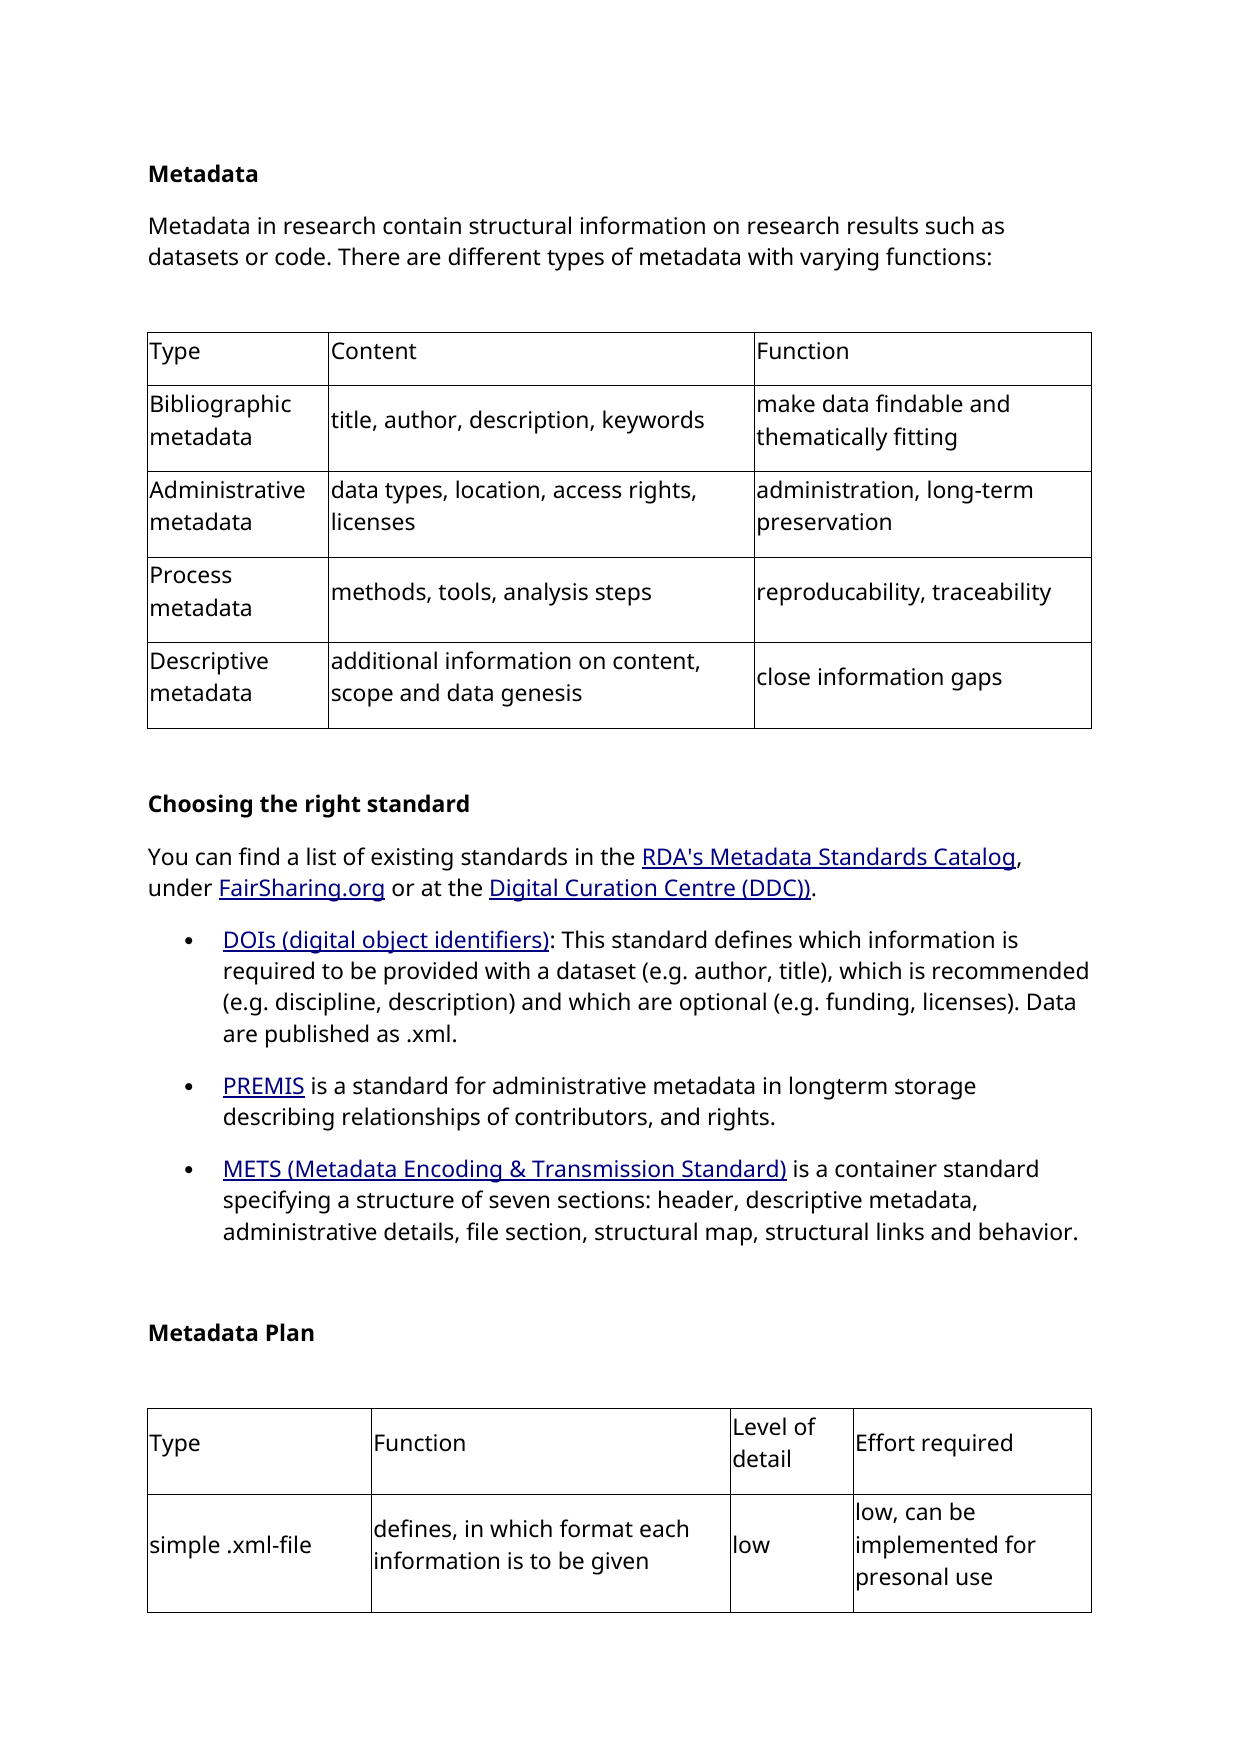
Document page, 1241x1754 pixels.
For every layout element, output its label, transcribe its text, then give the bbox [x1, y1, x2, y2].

table_cell data types, location, access rights, licenses [329, 472, 754, 557]
text Metadata Plan [148, 1317, 1093, 1348]
table_header Level of detail [731, 1409, 853, 1494]
table_cell methods, tools, analysis steps [329, 558, 754, 642]
table_cell Bibliographic metadata [148, 386, 328, 471]
table_cell additional information on content, scope and data genesis [329, 643, 754, 728]
table_cell simple .xml-file [148, 1495, 371, 1612]
table_cell title, author, description, keywords [329, 386, 754, 471]
subtitle Metadata [148, 158, 1093, 189]
table_cell close information gaps [755, 643, 1091, 728]
text Metadata in research contain structural information on research results such as datasets or code. There are different types of metadata with varying functions: [148, 210, 1093, 273]
table_cell administration, long-term preservation [755, 472, 1091, 557]
list DOIs (digital object identifiers): This standard defines which information is required to be provided with a dataset (e.g. author, title), which is recommended (e.g. discipline, description) and which are optional (e.g. funding, licenses). Data are published as .xml. [185, 924, 1093, 1049]
table_header Effort required [854, 1409, 1091, 1494]
table_cell Process metadata [148, 558, 328, 642]
list METS (Metadata Encoding & Transmission Standard) is a container standard specifying a structure of seven sections: header, descriptive metadata, administrative details, file section, structural map, structural links and behavior. [185, 1153, 1093, 1247]
text You can find a list of existing standards in the RDA's Metadata Standards Catalog, under FairSharing.org or at the Digital Curation Centre (DDC)). [148, 841, 1093, 903]
table_cell reproducability, traceability [755, 558, 1091, 642]
table_header Function [372, 1409, 730, 1494]
table_cell low [731, 1495, 853, 1612]
table_header Type [148, 1409, 371, 1494]
table_cell low, can be implemented for presonal use [854, 1495, 1091, 1612]
table_header Type [148, 333, 328, 385]
list PREMIS is a standard for administrative metadata in longterm storage describing relationships of contributors, and rights. [185, 1070, 1093, 1132]
table_header Content [329, 333, 754, 385]
table_header Function [755, 333, 1091, 385]
table_cell Descriptive metadata [148, 643, 328, 728]
text Choosing the right standard [148, 788, 1093, 820]
table_cell Administrative metadata [148, 472, 328, 557]
table_cell defines, in which format each information is to be given [372, 1495, 730, 1612]
table_cell make data findable and thematically fitting [755, 386, 1091, 471]
